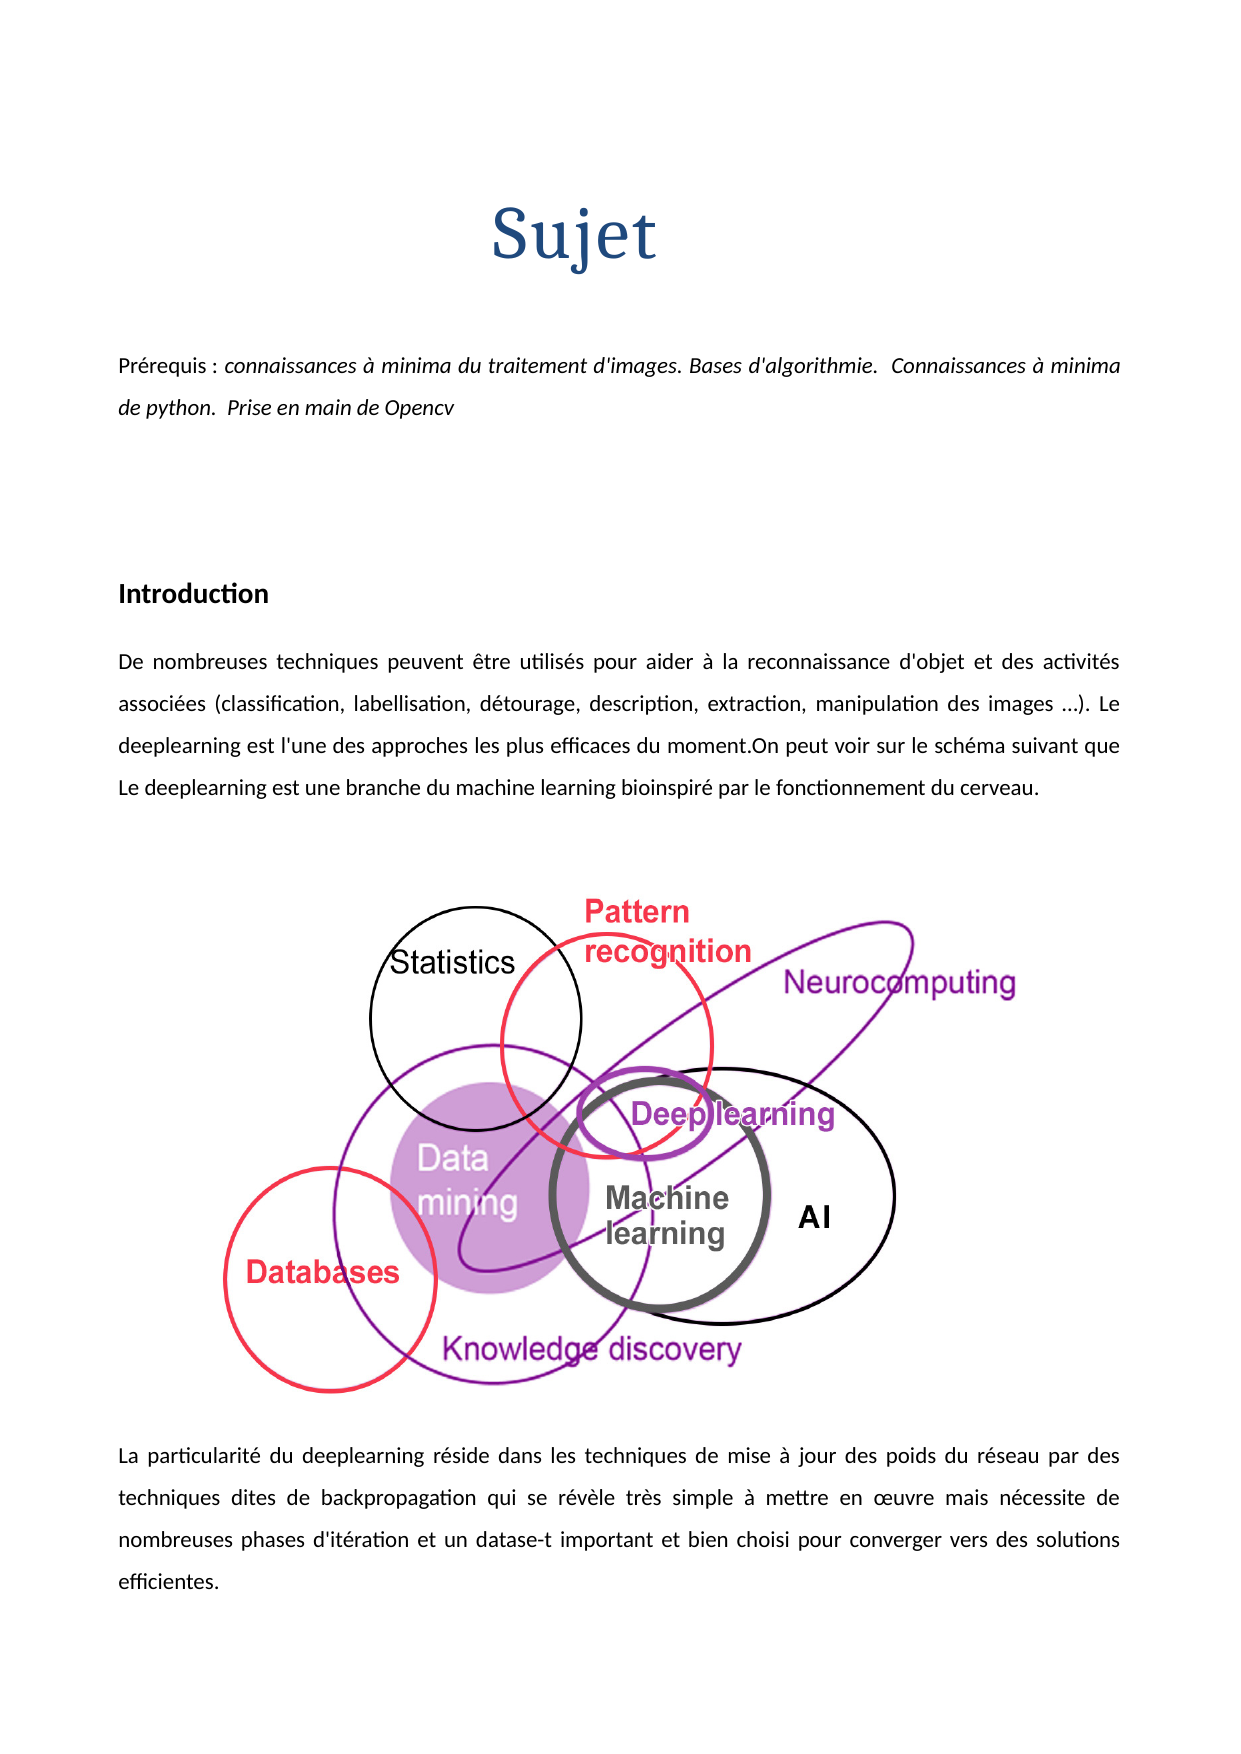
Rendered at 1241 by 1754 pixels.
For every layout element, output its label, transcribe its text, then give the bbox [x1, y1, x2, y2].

text Introduction [118, 575, 1122, 611]
text Prérequis : connaissances à minima du traitement d'images. Bases d'algorithmie. Connaissances à minima de python. Prise en main de Opencv [118, 351, 1122, 421]
title Sujet [118, 191, 1122, 278]
picture [217, 894, 1023, 1396]
text La particularité du deeplearning réside dans les techniques de mise à jour des poids du réseau par des techniques dites de backpropagation qui se révèle très simple à mettre en œuvre mais nécessite de nombreuses phases d'itération et un datase-t important et bien choisi pour converger vers des solutions efficientes. [118, 1441, 1122, 1595]
text De nombreuses techniques peuvent être utilisés pour aider à la reconnaissance d'objet et des activités associées (classification, labellisation, détourage, description, extraction, manipulation des images …). Le deeplearning est l'une des approches les plus efficaces du moment.On peut voir sur le schéma suivant que Le deeplearning est une branche du machine learning bioinspiré par le fonctionnement du cerveau. [118, 647, 1122, 801]
